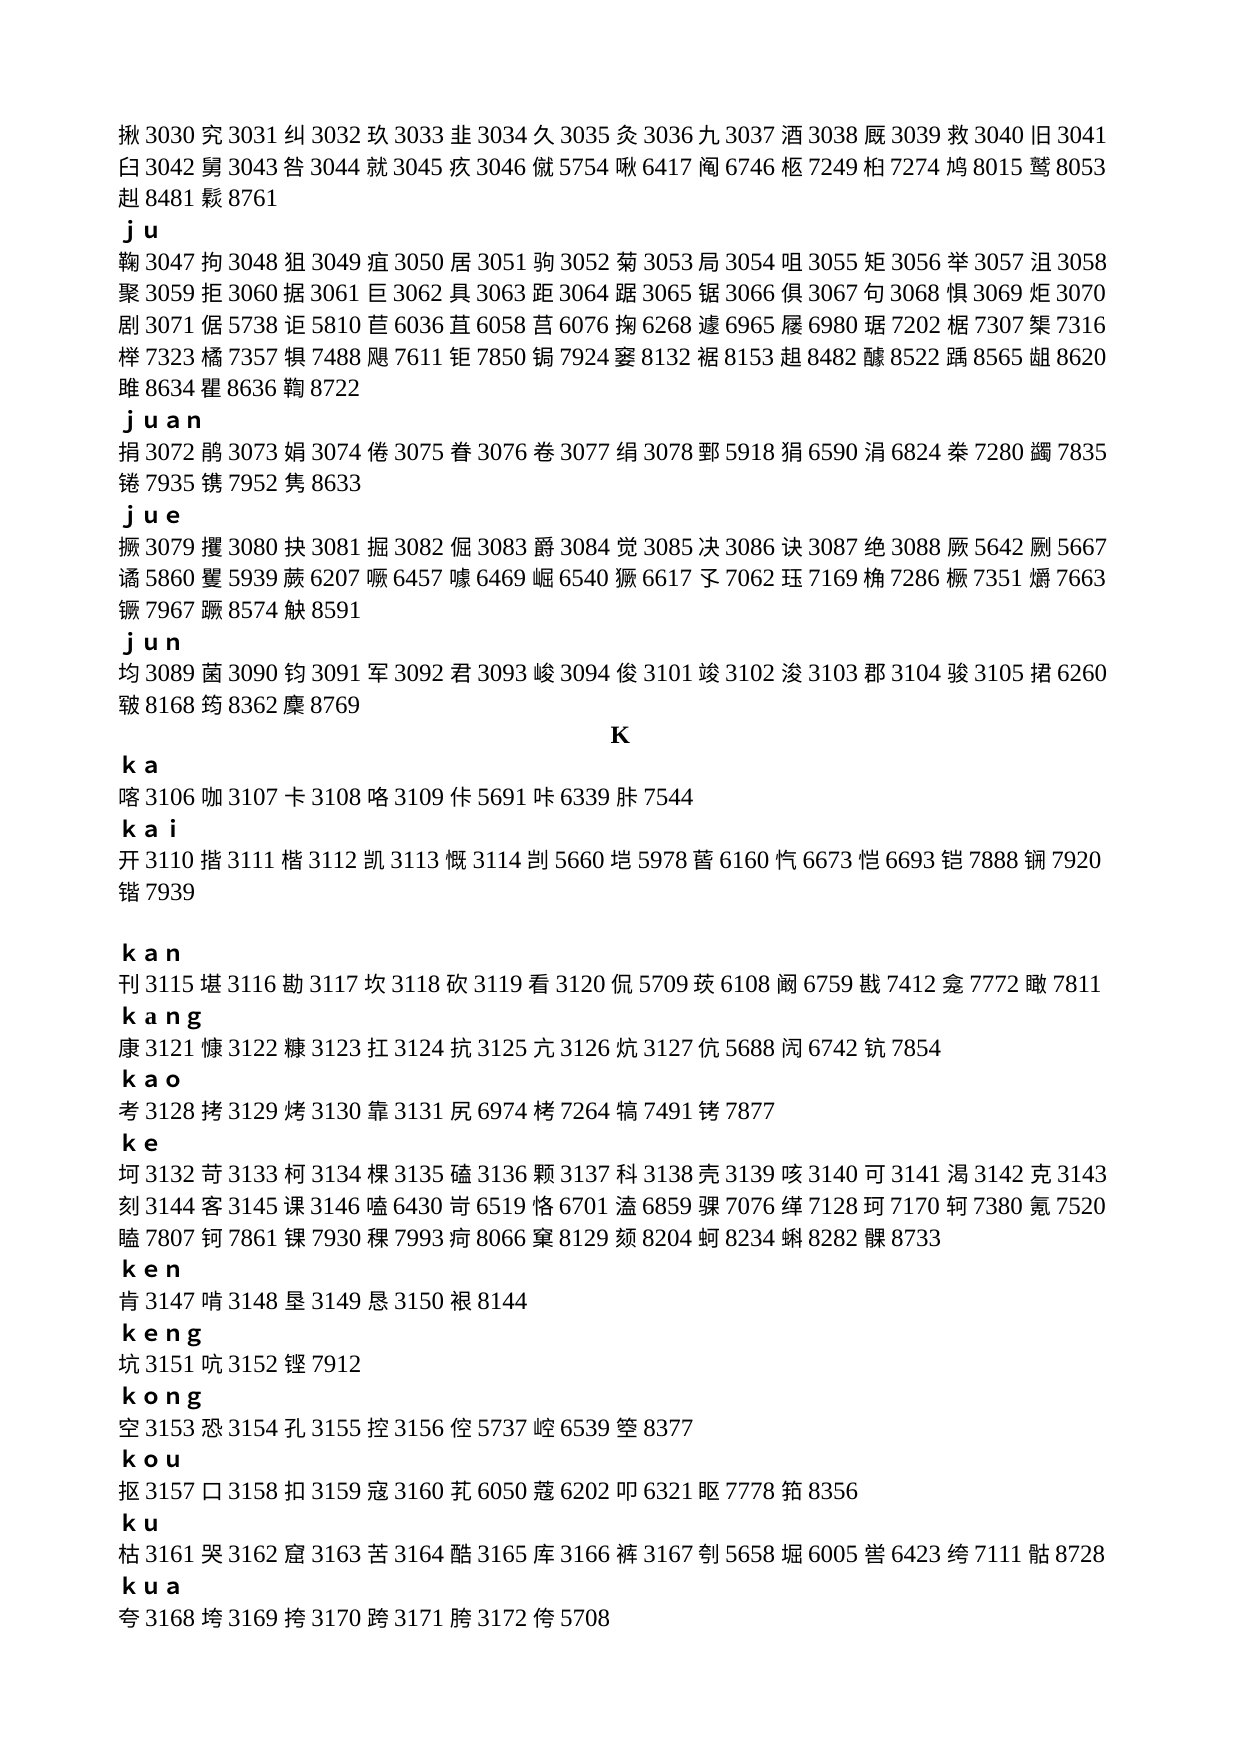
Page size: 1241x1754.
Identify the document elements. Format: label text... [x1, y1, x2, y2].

text 枯 3161 哭 3162 窟 3163 苦 3164 酷 3165 库 3166 裤 3167刳 5658 堀 6005 喾 6423 绔 7111 骷 8728 [118, 1537, 1122, 1569]
text ｊｕ [118, 213, 1122, 245]
text ｋaｎｇ [118, 999, 1122, 1031]
text 肯 3147 啃 3148 垦 3149 恳 3150 裉 8144 [118, 1284, 1122, 1316]
text 刊 3115 堪 3116 勘 3117 坎 3118 砍 3119 看 3120 侃 5709莰 6108 阚 6759 戡 7412 龛 7772 瞰 7811 [118, 967, 1122, 999]
text ｊｕｅ [118, 498, 1122, 530]
text 揪 3030 究 3031 纠 3032 玖 3033 韭 3034 久 3035 灸 3036九 3037 酒 3038 厩 3039 救 3040 旧 3041 臼 3042 舅 3043咎 3044 就 3045 疚 3046 僦 5754 啾 6417 阄 6746 柩 7249桕 7274 鸠 8015 鹫 8053 赳 8481 鬏 8761 [118, 118, 1122, 213]
text ｊｕｎ [118, 625, 1122, 656]
text K [118, 720, 1122, 748]
text ｋｏｕ [118, 1442, 1122, 1474]
text ｋｅｎｇ [118, 1316, 1122, 1347]
text 捐 3072 鹃 3073 娟 3074 倦 3075 眷 3076 卷 3077 绢 3078鄄 5918 狷 6590 涓 6824 桊 7280 蠲 7835 锩 7935 镌 7952 隽 8633 [118, 435, 1122, 498]
text 均 3089 菌 3090 钧 3091 军 3092 君 3093 峻 3094 俊 3101竣 3102 浚 3103 郡 3104 骏 3105 捃 6260 皲 8168 筠 8362麇 8769 [118, 656, 1122, 720]
text ｋｅ [118, 1126, 1122, 1157]
text 空 3153 恐 3154 孔 3155 控 3156 倥 5737 崆 6539 箜 8377 [118, 1411, 1122, 1442]
text ｋｕ [118, 1506, 1122, 1537]
text ｋａ [118, 748, 1122, 780]
text ｊｕａｎ [118, 403, 1122, 435]
text 抠 3157 口 3158 扣 3159 寇 3160 芤 6050 蔻 6202 叩 6321眍 7778 筘 8356 [118, 1474, 1122, 1506]
text 考 3128 拷 3129 烤 3130 靠 3131 尻 6974 栲 7264 犒 7491铐 7877 [118, 1094, 1122, 1126]
text 坷 3132 苛 3133 柯 3134 棵 3135 磕 3136 颗 3137 科 3138壳 3139 咳 3140 可 3141 渴 3142 克 3143 刻 3144 客 3145课 3146 嗑 6430 岢 6519 恪 6701 溘 6859 骒 7076 缂 7128珂 7170 轲 7380 氪 7520 瞌 7807 钶 7861 锞 7930 稞 7993疴 8066 窠 8129 颏 8204 蚵 8234 蝌 8282 髁 8733 [118, 1157, 1122, 1252]
text 喀 3106 咖 3107 卡 3108 咯 3109 佧 5691 咔 6339 胩 7544 [118, 780, 1122, 812]
text 鞠 3047 拘 3048 狙 3049 疽 3050 居 3051 驹 3052 菊 3053局 3054 咀 3055 矩 3056 举 3057 沮 3058 聚 3059 拒 3060据 3061 巨 3062 具 3063 距 3064 踞 3065 锯 3066 俱 3067句 3068 惧 3069 炬 3070 剧 3071 倨 5738 讵 5810 苣 6036苴 6058 莒 6076 掬 6268 遽 6965 屦 6980 琚 7202 椐 7307榘 7316 榉 7323 橘 7357 犋 7488 飓 7611 钜 7850 锔 7924窭 8132 裾 8153 趄 8482 醵 8522 踽 8565 龃 8620 雎 8634瞿 8636 鞫 8722 [118, 245, 1122, 403]
text ｋａｏ [118, 1062, 1122, 1094]
text ｋｏｎｇ [118, 1379, 1122, 1411]
text ｋａｎ [118, 936, 1122, 967]
text ｋｅｎ [118, 1252, 1122, 1284]
text 康 3121 慷 3122 糠 3123 扛 3124 抗 3125 亢 3126 炕 3127伉 5688 闶 6742 钪 7854 [118, 1031, 1122, 1062]
text 坑 3151 吭 3152 铿 7912 [118, 1347, 1122, 1379]
text ｋｕａ [118, 1569, 1122, 1601]
text 撅 3079 攫 3080 抉 3081 掘 3082 倔 3083 爵 3084 觉 3085决 3086 诀 3087 绝 3088 厥 5642 劂 5667 谲 5860 矍 5939蕨 6207 噘 6457 噱 6469 崛 6540 獗 6617 孓 7062 珏 7169桷 7286 橛 7351 爝 7663 镢 7967 蹶 8574 觖 8591 [118, 530, 1122, 625]
text ｋａｉ [118, 812, 1122, 843]
text 开 3110 揩 3111 楷 3112 凯 3113 慨 3114 剀 5660 垲 5978蒈 6160 忾 6673 恺 6693 铠 7888 锎 7920 锴 7939 [118, 843, 1122, 907]
text 夸 3168 垮 3169 挎 3170 跨 3171 胯 3172 侉 5708 [118, 1601, 1122, 1632]
